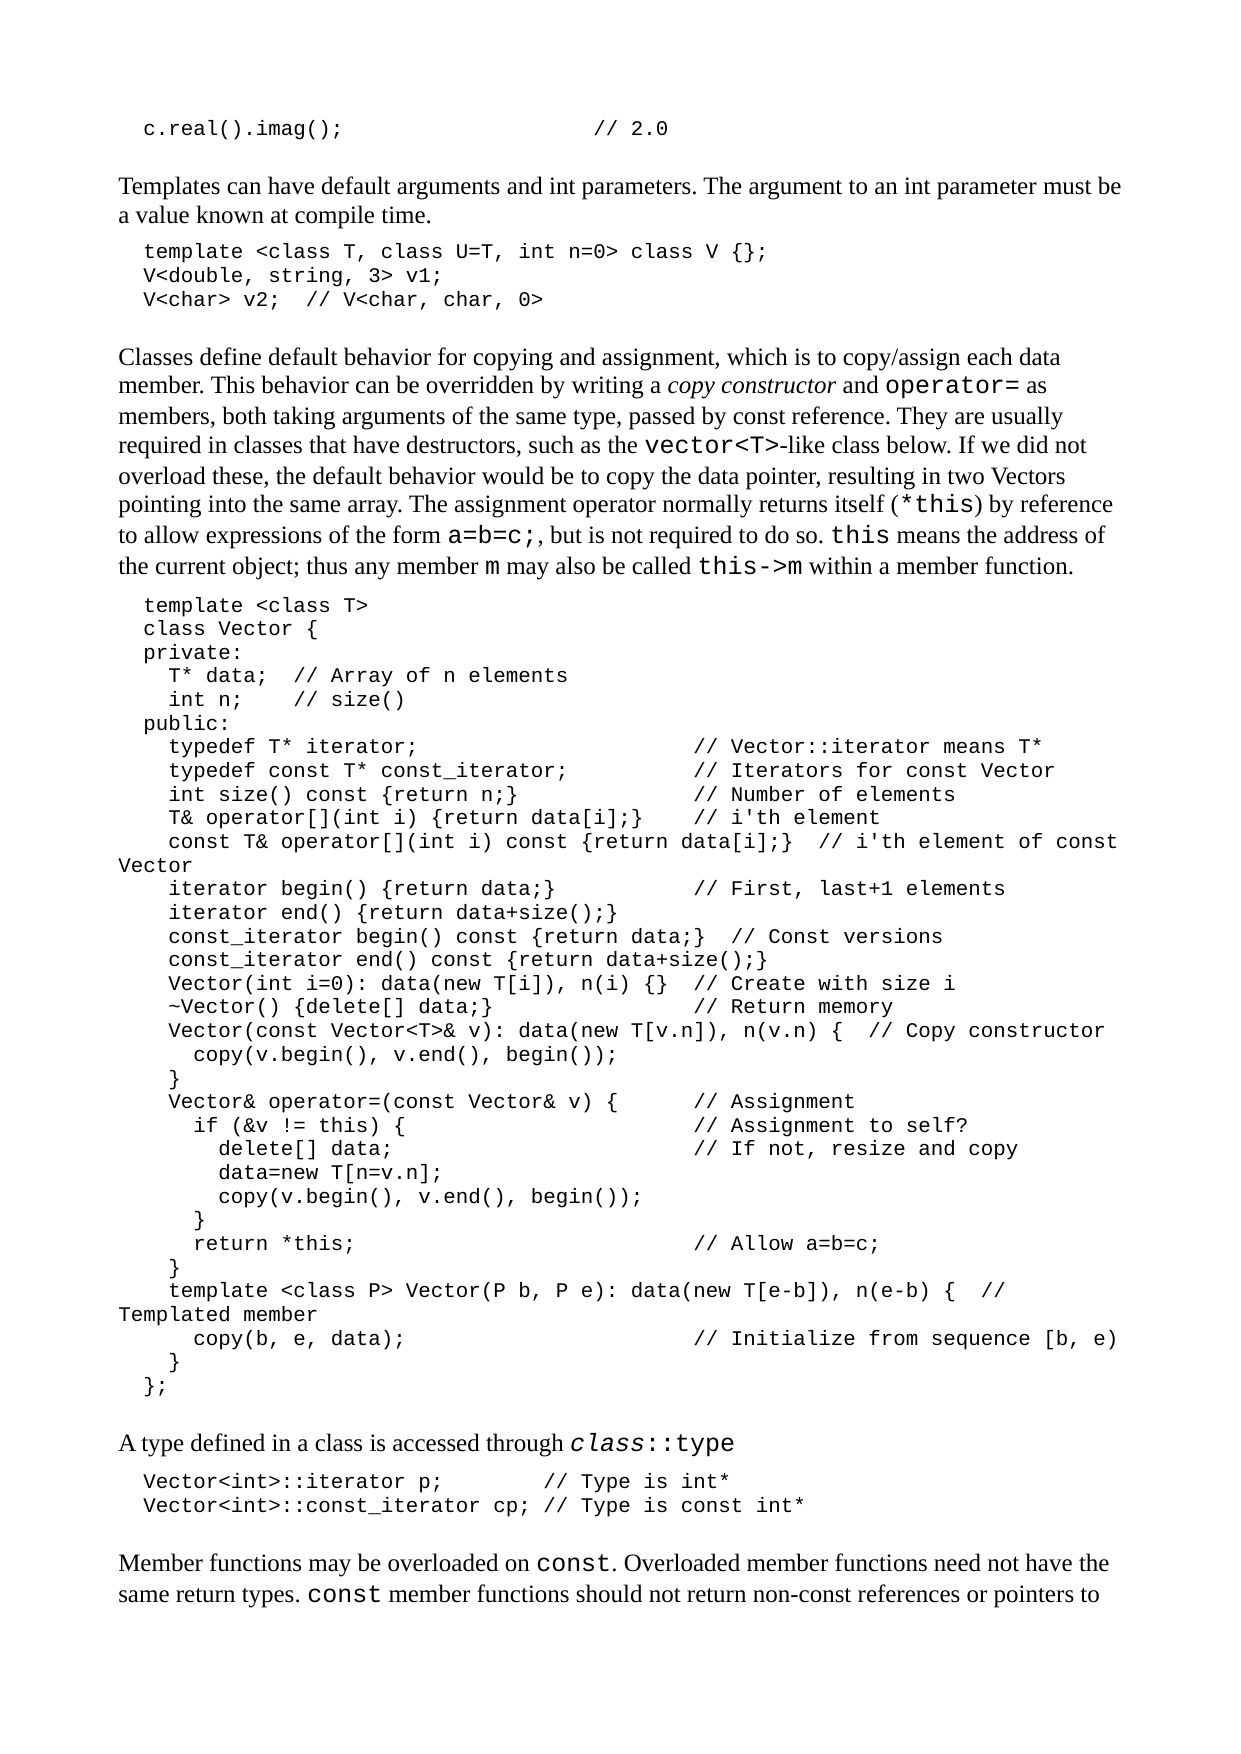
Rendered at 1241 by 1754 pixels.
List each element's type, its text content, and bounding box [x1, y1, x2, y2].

text Member functions may be overloaded on const. Overloaded member functions need not have the same return types. const member functions should not return non-const references or pointers to [118, 1548, 1122, 1610]
text public: [118, 713, 1122, 736]
text delete[] data; // If not, resize and copy [118, 1138, 1122, 1162]
text } [118, 1067, 1122, 1091]
text T& operator[](int i) {return data[i];} // i'th element [118, 807, 1122, 831]
text class Vector { [118, 618, 1122, 642]
text iterator end() {return data+size();} [118, 902, 1122, 926]
text template <class T, class U=T, int n=0> class V {}; [118, 241, 1122, 265]
text V<char> v2; // V<char, char, 0> [118, 288, 1122, 312]
text copy(v.begin(), v.end(), begin()); [118, 1186, 1122, 1209]
text template <class T> [118, 594, 1122, 618]
text } [118, 1257, 1122, 1280]
text return *this; // Allow a=b=c; [118, 1233, 1122, 1257]
text const_iterator end() const {return data+size();} [118, 949, 1122, 973]
text } [118, 1209, 1122, 1233]
text }; [118, 1375, 1122, 1398]
text data=new T[n=v.n]; [118, 1162, 1122, 1186]
text private: [118, 642, 1122, 666]
text copy(b, e, data); // Initialize from sequence [b, e) [118, 1328, 1122, 1351]
text c.real().imag(); // 2.0 [118, 118, 1122, 142]
text int n; // size() [118, 689, 1122, 713]
text copy(v.begin(), v.end(), begin()); [118, 1044, 1122, 1067]
text T* data; // Array of n elements [118, 666, 1122, 689]
text template <class P> Vector(P b, P e): data(new T[e-b]), n(e-b) { // Templated member [118, 1280, 1122, 1328]
text const T& operator[](int i) const {return data[i];} // i'th element of const Vector [118, 831, 1122, 878]
text Vector(int i=0): data(new T[i]), n(i) {} // Create with size i [118, 973, 1122, 997]
text ~Vector() {delete[] data;} // Return memory [118, 997, 1122, 1020]
text V<double, string, 3> v1; [118, 265, 1122, 288]
text Vector<int>::iterator p; // Type is int* [118, 1471, 1122, 1495]
text typedef const T* const_iterator; // Iterators for const Vector [118, 760, 1122, 784]
text Vector& operator=(const Vector& v) { // Assignment [118, 1091, 1122, 1115]
text if (&v != this) { // Assignment to self? [118, 1115, 1122, 1138]
text int size() const {return n;} // Number of elements [118, 784, 1122, 807]
text Templates can have default arguments and int parameters. The argument to an int parameter must be a value known at compile time. [118, 171, 1122, 229]
text typedef T* iterator; // Vector::iterator means T* [118, 736, 1122, 760]
text A type defined in a class is accessed through class::type [118, 1428, 1122, 1459]
text iterator begin() {return data;} // First, last+1 elements [118, 878, 1122, 902]
text Vector<int>::const_iterator cp; // Type is const int* [118, 1495, 1122, 1519]
text const_iterator begin() const {return data;} // Const versions [118, 926, 1122, 949]
text Vector(const Vector<T>& v): data(new T[v.n]), n(v.n) { // Copy constructor [118, 1020, 1122, 1044]
text Classes define default behavior for copying and assignment, which is to copy/assign each data member. This behavior can be overridden by writing a copy constructor and operator= as members, both taking arguments of the same type, passed by const reference. They are usually required in classes that have destructors, such as the vector<T>-like class below. If we did not overload these, the default behavior would be to copy the data pointer, resulting in two Vectors pointing into the same array. The assignment operator normally returns itself (*this) by reference to allow expressions of the form a=b=c;, but is not required to do so. this means the address of the current object; thus any member m may also be called this->m within a member function. [118, 342, 1122, 582]
text } [118, 1351, 1122, 1375]
